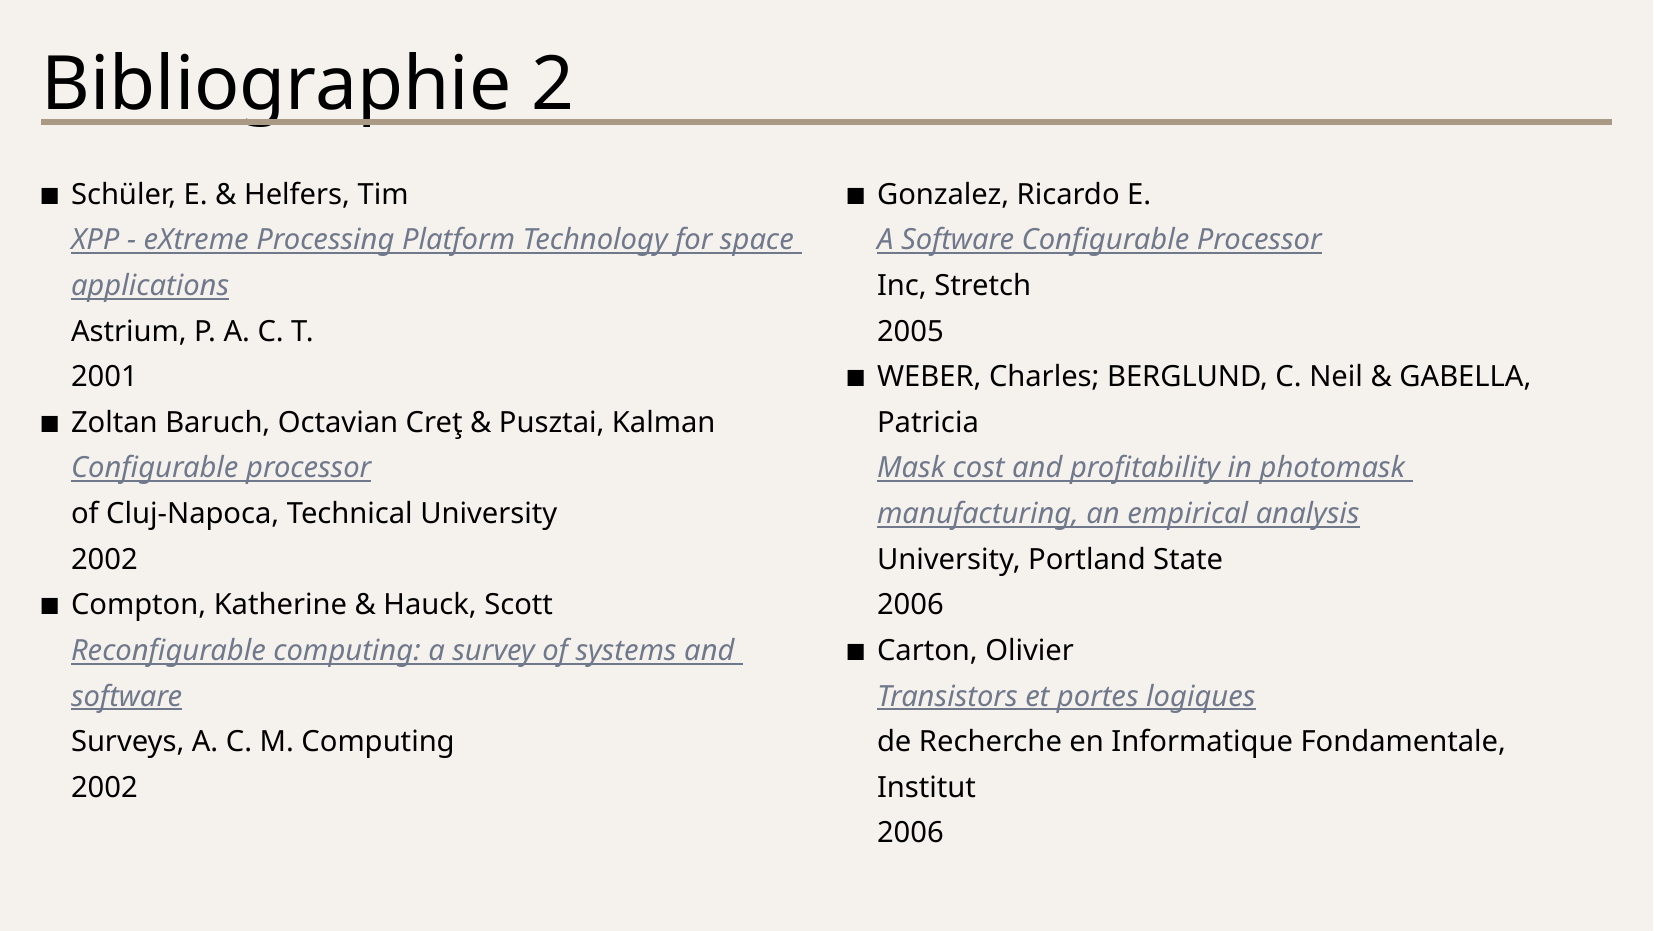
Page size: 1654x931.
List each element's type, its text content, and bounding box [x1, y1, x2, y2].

list Carton, Olivier Transistors et portes logiques de Recherche en Informatique Fondamentale, Institut 2006 [847, 629, 1612, 851]
list Schüler, E. & Helfers, Tim XPP - eXtreme Processing Platform Technology for space applications Astrium, P. A. C. T. 2001 [41, 173, 806, 395]
list Gonzalez, Ricardo E. A Software Configurable Processor Inc, Stretch 2005 [847, 173, 1612, 349]
list Zoltan Baruch, Octavian Creţ & Pusztai, Kalman Configurable processor of Cluj-Napoca, Technical University 2002 [41, 401, 806, 578]
list Compton, Katherine & Hauck, Scott Reconfigurable computing: a survey of systems and software Surveys, A. C. M. Computing 2002 [41, 584, 806, 806]
list WEBER, Charles; BERGLUND, C. Neil & GABELLA, Patricia Mask cost and profitability in photomask manufacturing, an empirical analysis University, Portland State 2006 [847, 356, 1612, 623]
